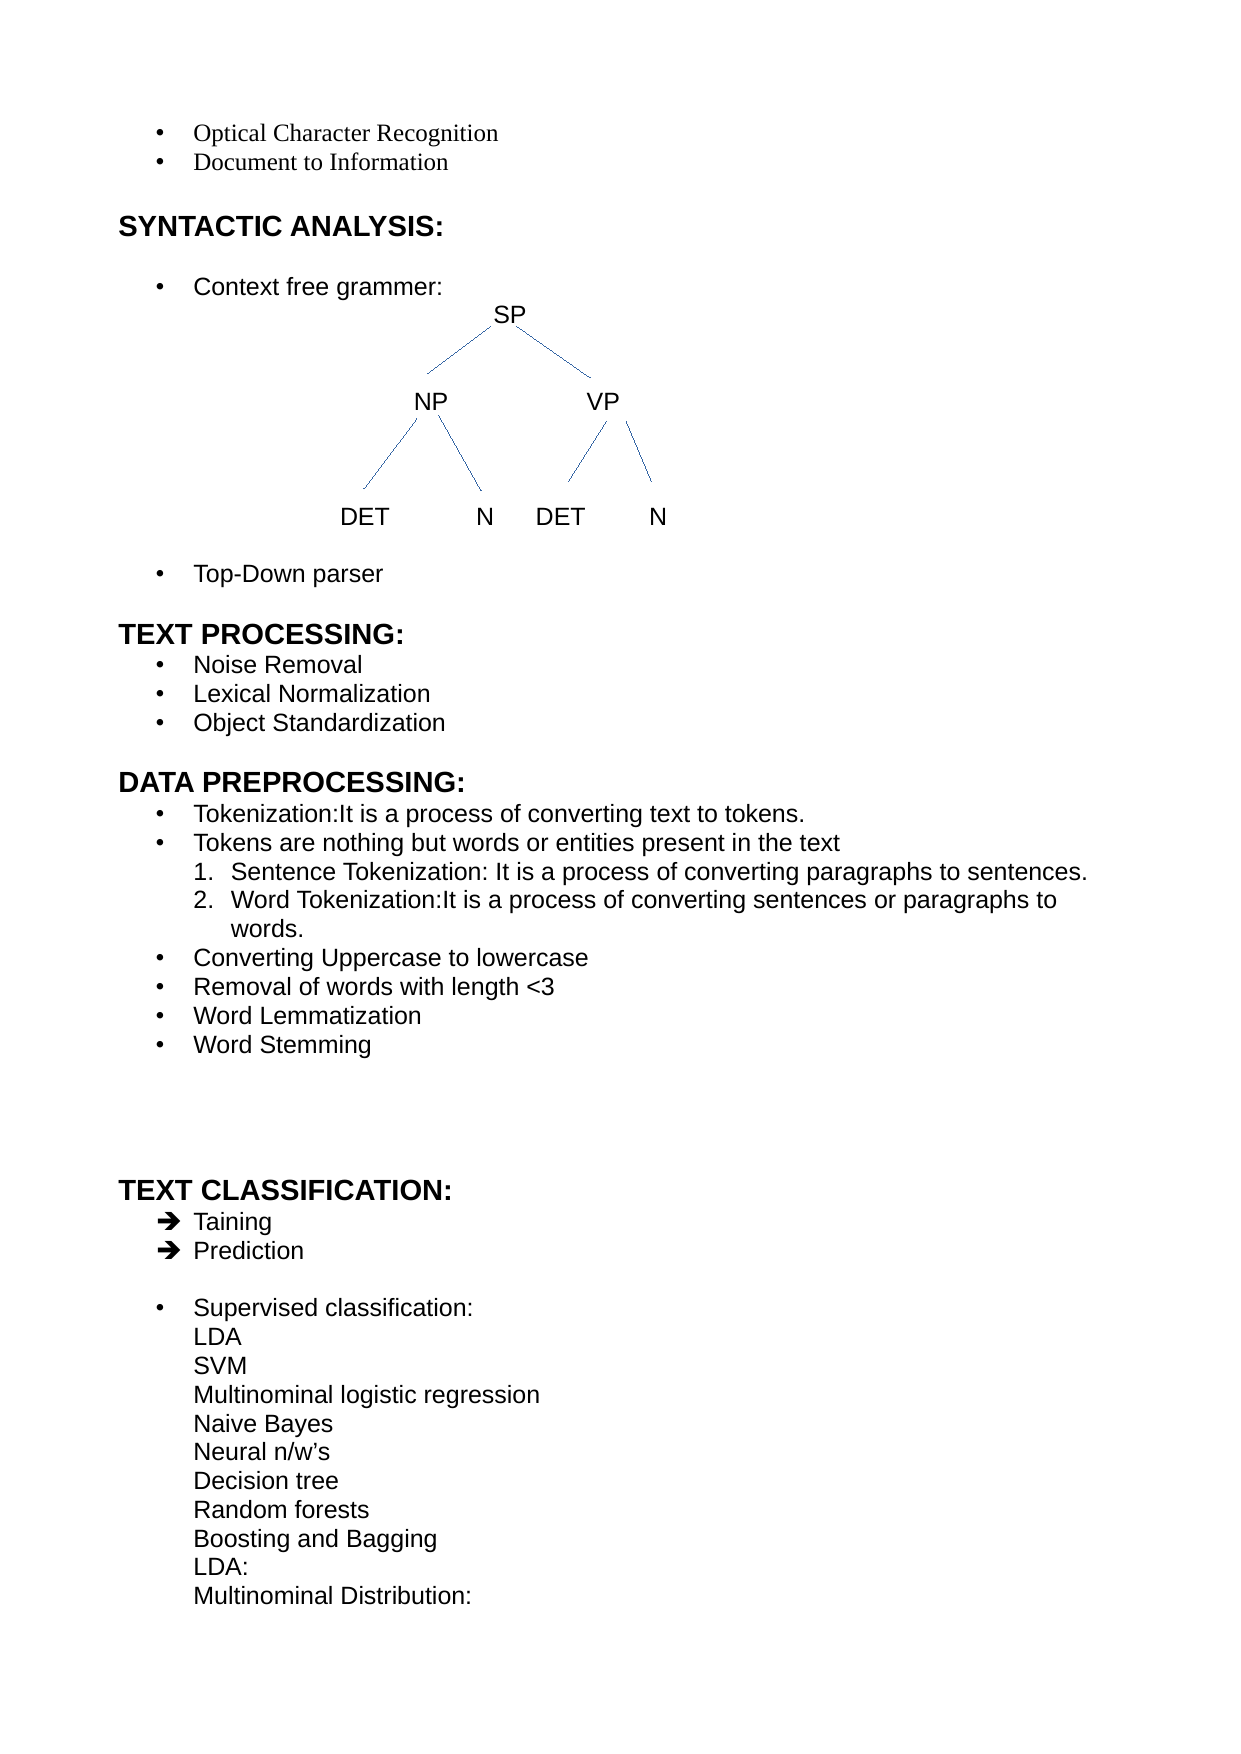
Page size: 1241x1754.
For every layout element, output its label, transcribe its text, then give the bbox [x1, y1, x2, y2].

list Document to Information [156, 147, 1122, 176]
list Tokens are nothing but words or entities present in the text [156, 828, 1122, 857]
list LDA: [156, 1552, 1122, 1581]
list Tokenization:It is a process of converting text to tokens. [156, 799, 1122, 828]
list Object Standardization [156, 708, 1122, 737]
text TEXT CLASSIFICATION: [118, 1173, 1122, 1207]
text NP VP [118, 387, 1122, 415]
list Prediction [156, 1236, 1122, 1265]
list Converting Uppercase to lowercase [156, 943, 1122, 972]
list SVM [156, 1351, 1122, 1380]
list Sentence Tokenization: It is a process of converting paragraphs to sentences. [193, 857, 1122, 886]
list Optical Character Recognition [156, 118, 1122, 147]
list Top-Down parser [156, 559, 1122, 588]
list Multinominal logistic regression [156, 1380, 1122, 1408]
list Naive Bayes [156, 1408, 1122, 1437]
list Removal of words with length <3 [156, 972, 1122, 1001]
list Lexical Normalization [156, 679, 1122, 708]
list Multinominal Distribution: [156, 1581, 1122, 1610]
list Supervised classification: [156, 1293, 1122, 1322]
list Word Stemming [156, 1029, 1122, 1058]
list Decision tree [156, 1466, 1122, 1495]
list Word Tokenization:It is a process of converting sentences or paragraphs to words. [193, 886, 1122, 943]
list Taining [156, 1207, 1122, 1236]
text TEXT PROCESSING: [118, 617, 1122, 650]
list Neural n/w’s [156, 1437, 1122, 1466]
text DATA PREPROCESSING: [118, 766, 1122, 799]
list SP [456, 300, 1122, 329]
list Random forests [156, 1495, 1122, 1523]
list Boosting and Bagging [156, 1523, 1122, 1552]
text SYNTACTIC ANALYSIS: [118, 209, 1122, 243]
list LDA [156, 1322, 1122, 1351]
text DET N DET N [118, 502, 1122, 530]
list Context free grammer: [156, 271, 1122, 300]
list Word Lemmatization [156, 1001, 1122, 1029]
list Noise Removal [156, 650, 1122, 679]
